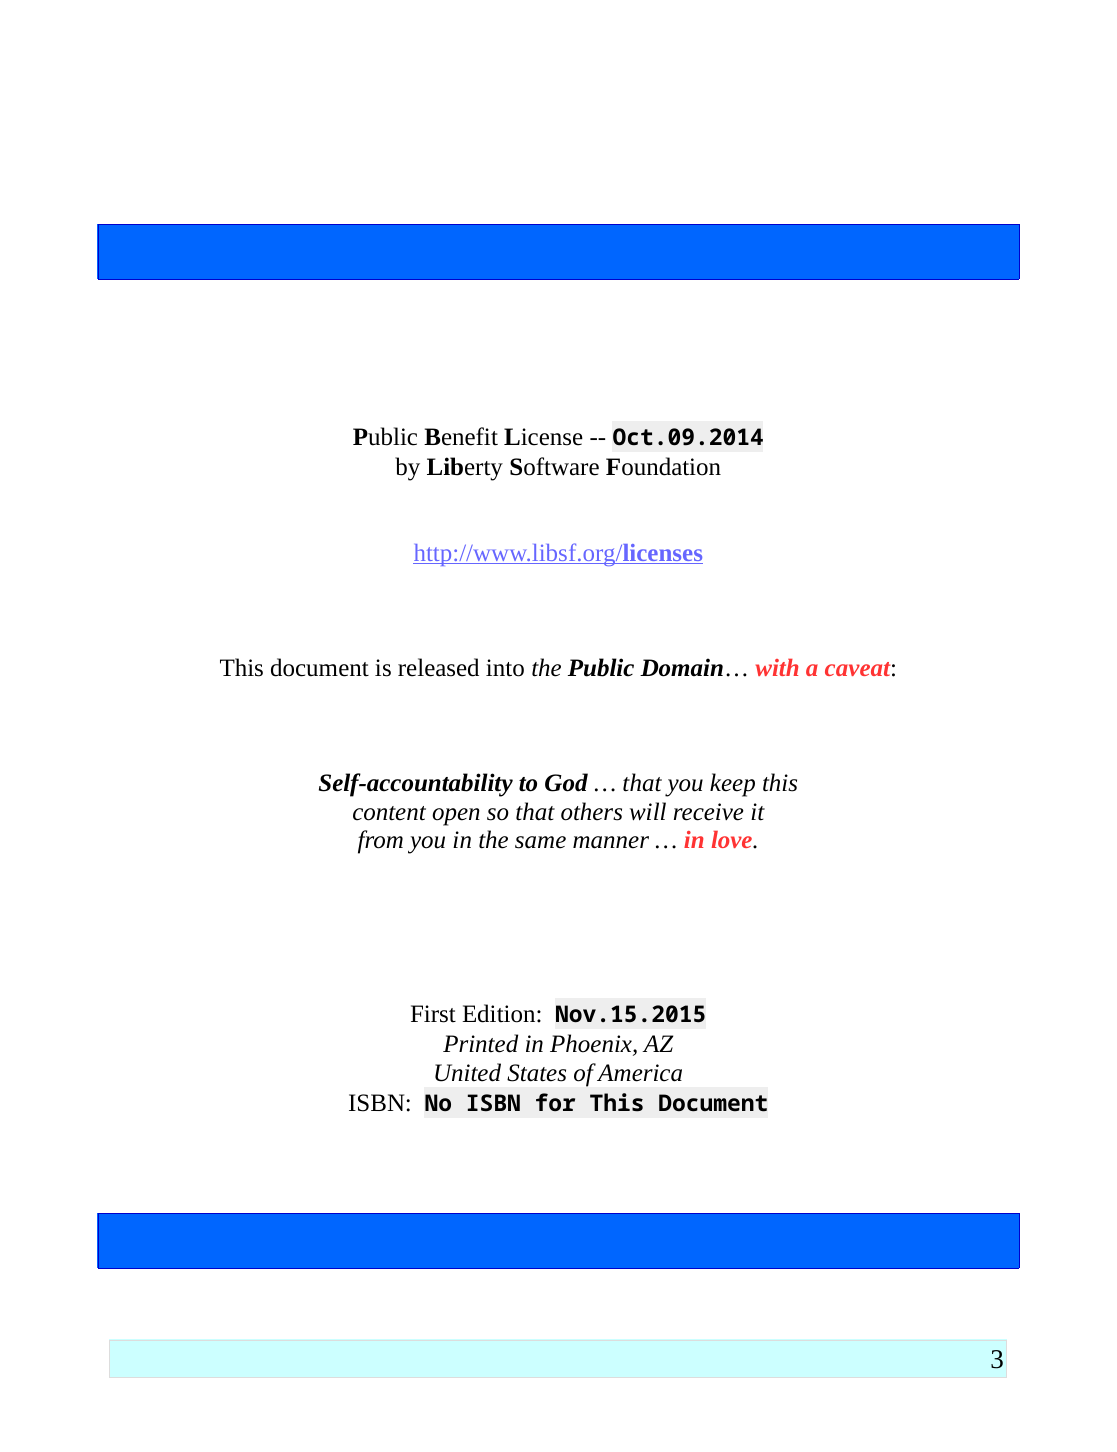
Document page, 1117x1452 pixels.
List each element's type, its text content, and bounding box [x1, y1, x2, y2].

text Public Benefit License -- Oct.09.2014 by Liberty Software Foundation [112, 421, 1003, 481]
text content open so that others will receive it [112, 797, 1003, 826]
text http://www.libsf.org/licenses [112, 481, 1003, 596]
text This document is released into the Public Domain… with a caveat: [112, 653, 1003, 682]
text First Edition: Nov.15.2015 Printed in Phoenix, AZ United States of America ISBN: No ISBN for This Document [112, 969, 1003, 1118]
text from you in the same manner … in love. [112, 826, 1003, 854]
text Self-accountability to God … that you keep this [112, 768, 1003, 797]
